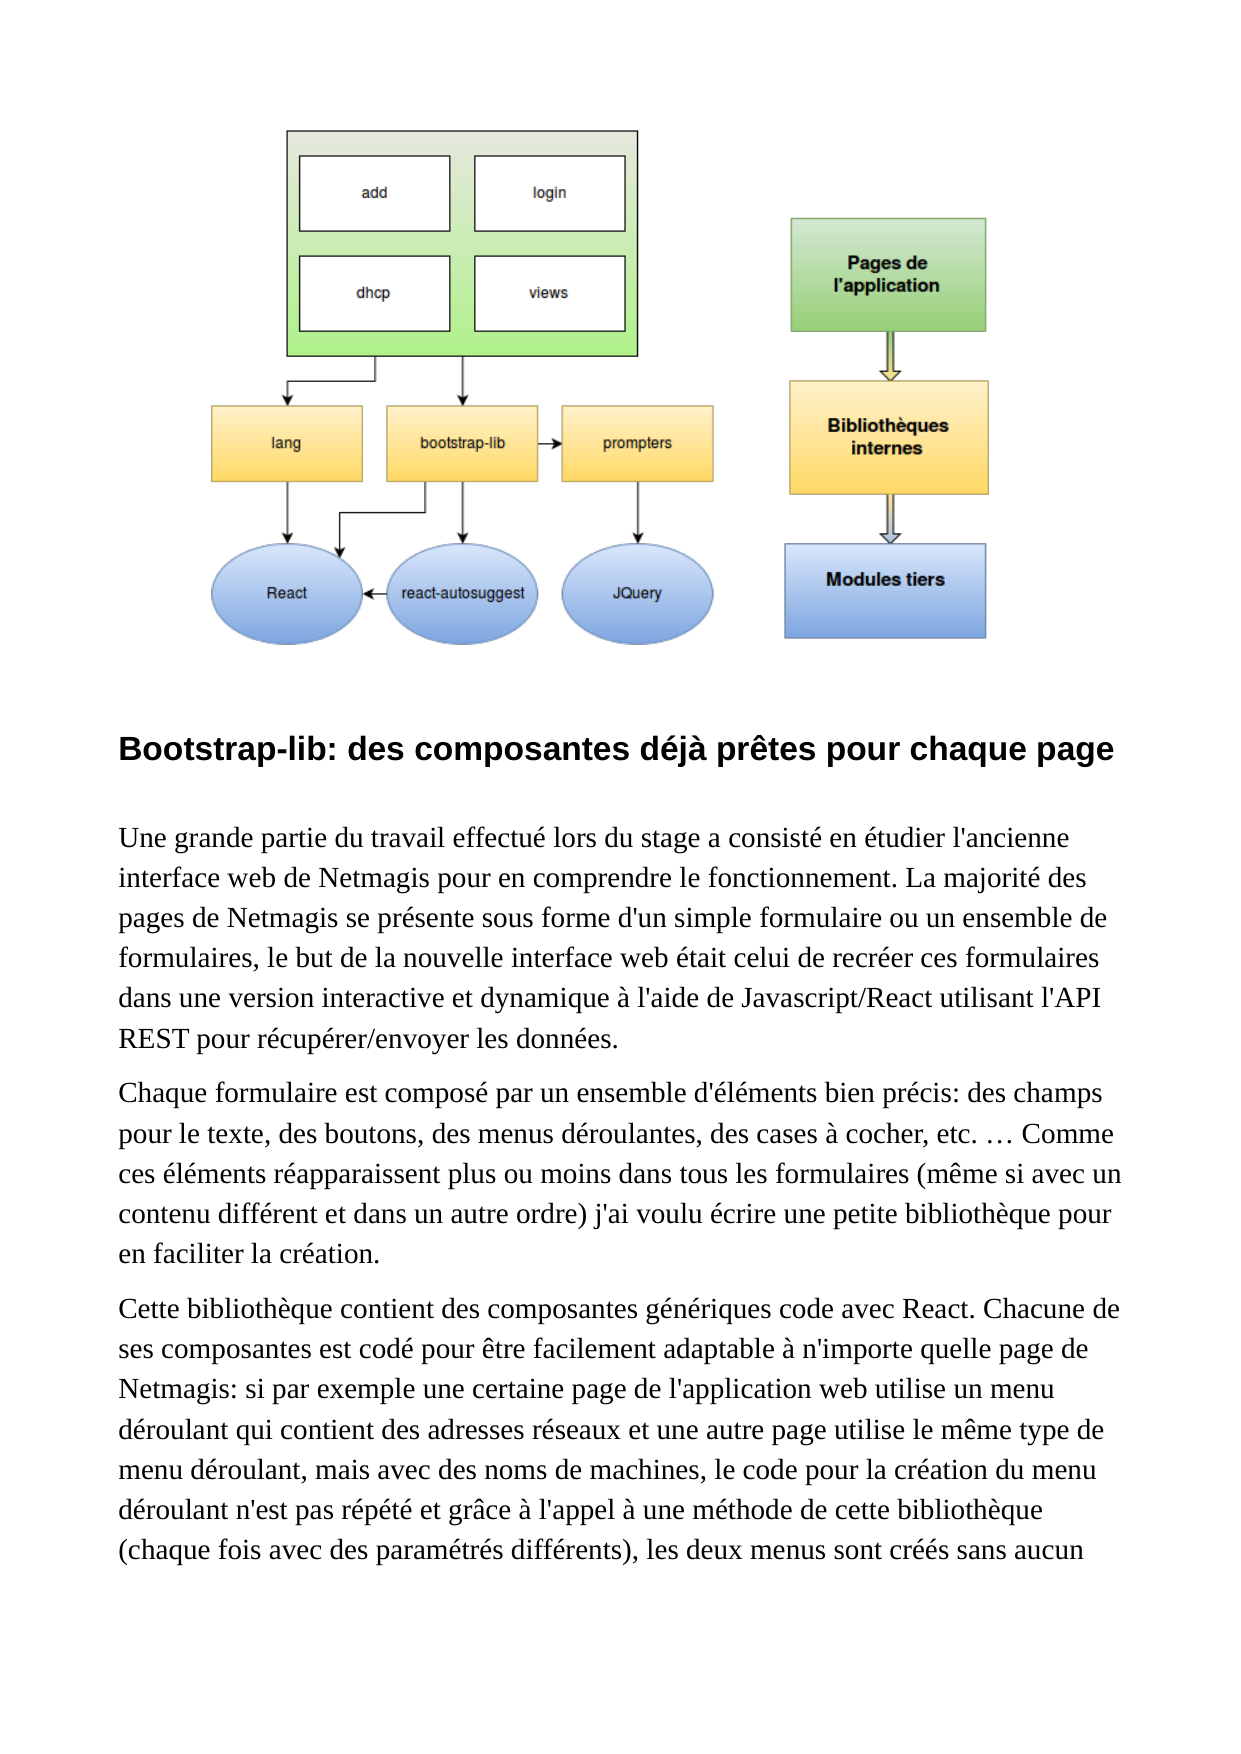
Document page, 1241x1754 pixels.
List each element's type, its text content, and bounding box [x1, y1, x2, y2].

text Chaque formulaire est composé par un ensemble d'éléments bien précis: des champs pour le texte, des boutons, des menus déroulantes, des cases à cocher, etc. … Comme ces éléments réapparaissent plus ou moins dans tous les formulaires (même si avec un contenu différent et dans un autre ordre) j'ai voulu écrire une petite bibliothèque pour en faciliter la création. [118, 1076, 1122, 1270]
text Cette bibliothèque contient des composantes génériques code avec React. Chacune de ses composantes est codé pour être facilement adaptable à n'importe quelle page de Netmagis: si par exemple une certaine page de l'application web utilise un menu déroulant qui contient des adresses réseaux et une autre page utilise le même type de menu déroulant, mais avec des noms de machines, le code pour la création du menu déroulant n'est pas répété et grâce à l'appel à une méthode de cette bibliothèque (chaque fois avec des paramétrés différents), les deux menus sont créés sans aucun [118, 1291, 1122, 1566]
subtitle Bootstrap-lib: des composantes déjà prêtes pour chaque page [118, 728, 1122, 767]
text Une grande partie du travail effectué lors du stage a consisté en étudier l'ancienne interface web de Netmagis pour en comprendre le fonctionnement. La majorité des pages de Netmagis se présente sous forme d'un simple formulaire ou un ensemble de formulaires, le but de la nouvelle interface web était celui de recréer ces formulaires dans une version interactive et dynamique à l'aide de Javascript/React utilisant l'API REST pour récupérer/envoyer les données. [118, 779, 1122, 1054]
